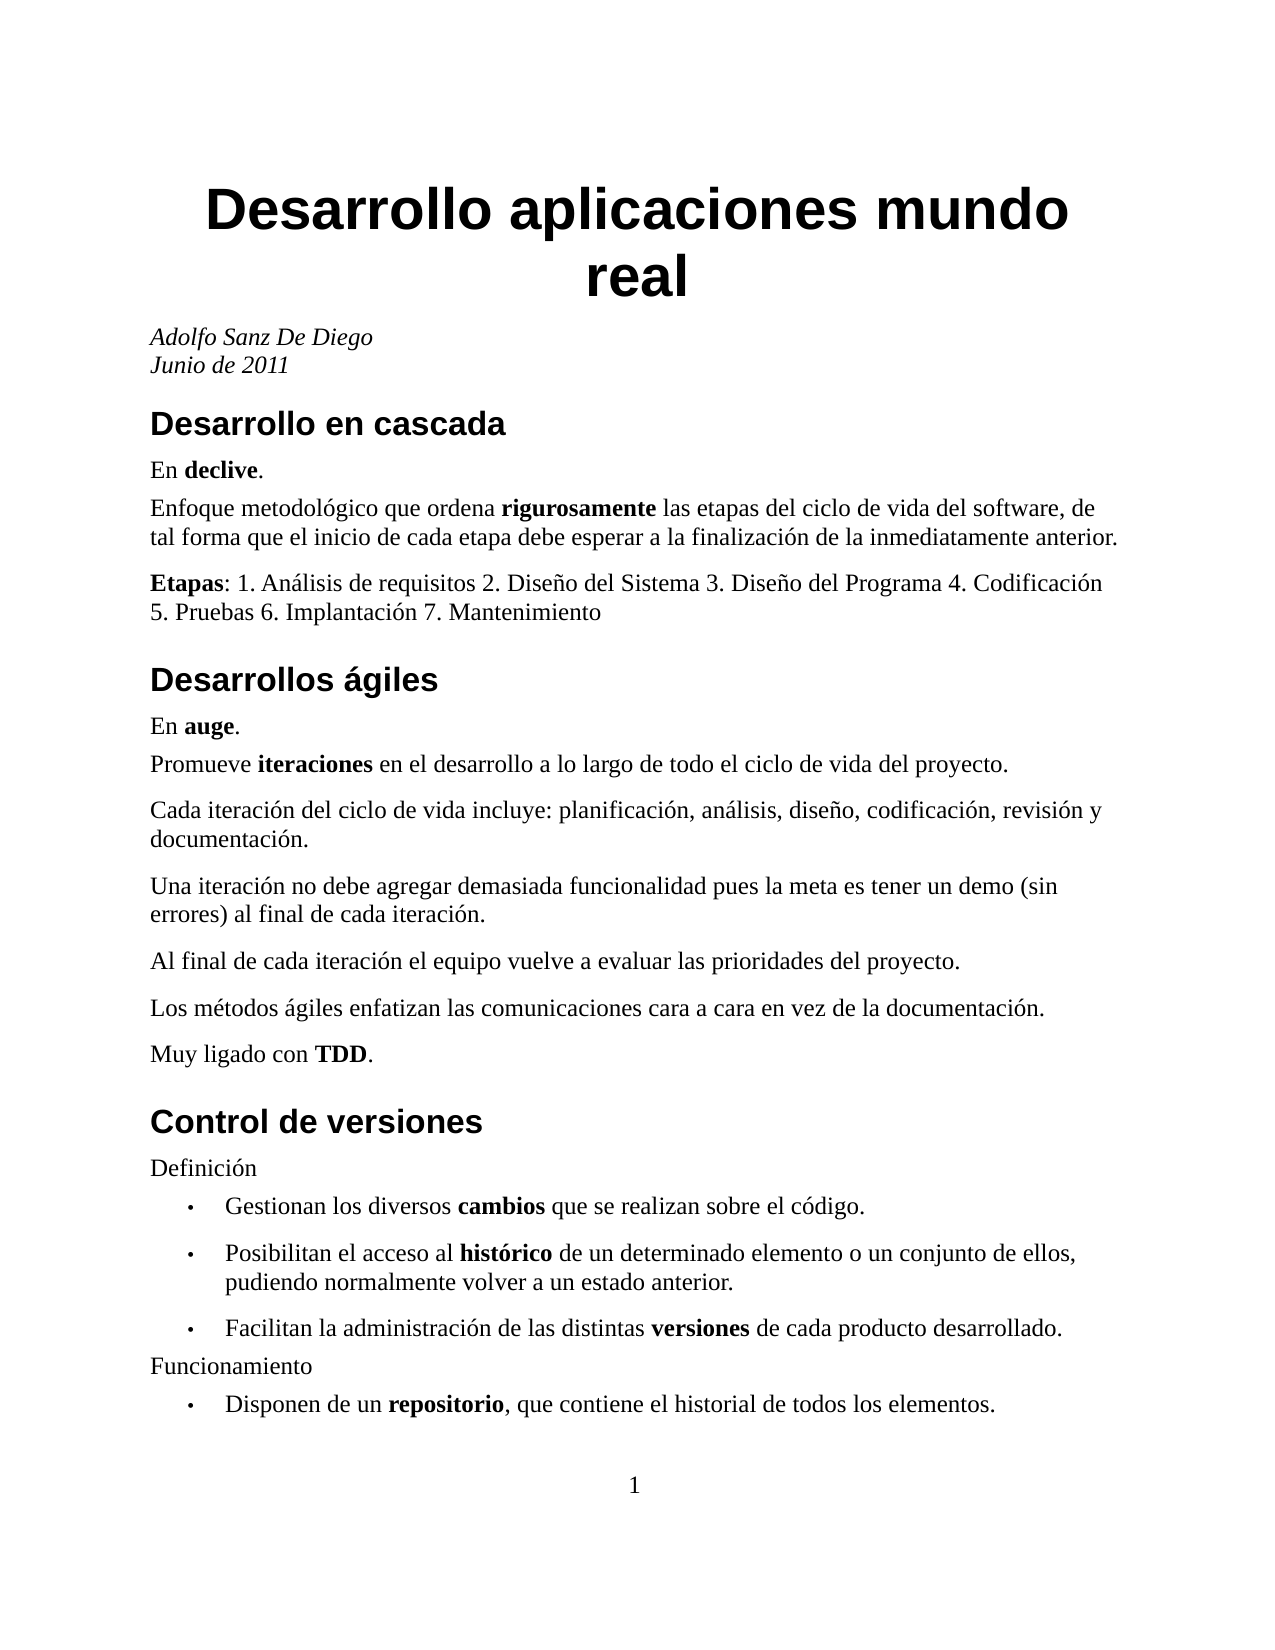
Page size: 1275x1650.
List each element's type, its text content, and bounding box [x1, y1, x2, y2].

text Definición [150, 1153, 1125, 1182]
subtitle Control de versiones [150, 1102, 1125, 1141]
text Etapas: 1. Análisis de requisitos 2. Diseño del Sistema 3. Diseño del Programa 4. Codificación 5. Pruebas 6. Implantación 7. Mantenimiento [150, 568, 1125, 626]
text Muy ligado con TDD. [150, 1039, 1125, 1068]
text Una iteración no debe agregar demasiada funcionalidad pues la meta es tener un demo (sin errores) al final de cada iteración. [150, 871, 1125, 928]
list Facilitan la administración de las distintas versiones de cada producto desarrollado. [187, 1313, 1125, 1342]
subtitle Desarrollo en cascada [150, 404, 1125, 443]
text Enfoque metodológico que ordena rigurosamente las etapas del ciclo de vida del software, de tal forma que el inicio de cada etapa debe esperar a la finalización de la inmediatamente anterior. [150, 493, 1125, 551]
text Funcionamiento [150, 1351, 1125, 1380]
text En auge. [150, 711, 1125, 740]
text Promueve iteraciones en el desarrollo a lo largo de todo el ciclo de vida del proyecto. [150, 749, 1125, 777]
text Cada iteración del ciclo de vida incluye: planificación, análisis, diseño, codificación, revisión y documentación. [150, 795, 1125, 853]
text Los métodos ágiles enfatizan las comunicaciones cara a cara en vez de la documentación. [150, 993, 1125, 1022]
text Junio de 2011 [150, 350, 1125, 379]
subtitle Desarrollos ágiles [150, 660, 1125, 698]
text En declive. [150, 455, 1125, 484]
text Al final de cada iteración el equipo vuelve a evaluar las prioridades del proyecto. [150, 946, 1125, 975]
text Adolfo Sanz De Diego [150, 322, 1125, 350]
list Disponen de un repositorio, que contiene el historial de todos los elementos. [187, 1389, 1125, 1417]
title Desarrollo aplicaciones mundo real [150, 175, 1125, 309]
list Gestionan los diversos cambios que se realizan sobre el código. [187, 1191, 1125, 1220]
list Posibilitan el acceso al histórico de un determinado elemento o un conjunto de ellos, pudiendo normalmente volver a un estado anterior. [187, 1238, 1125, 1295]
